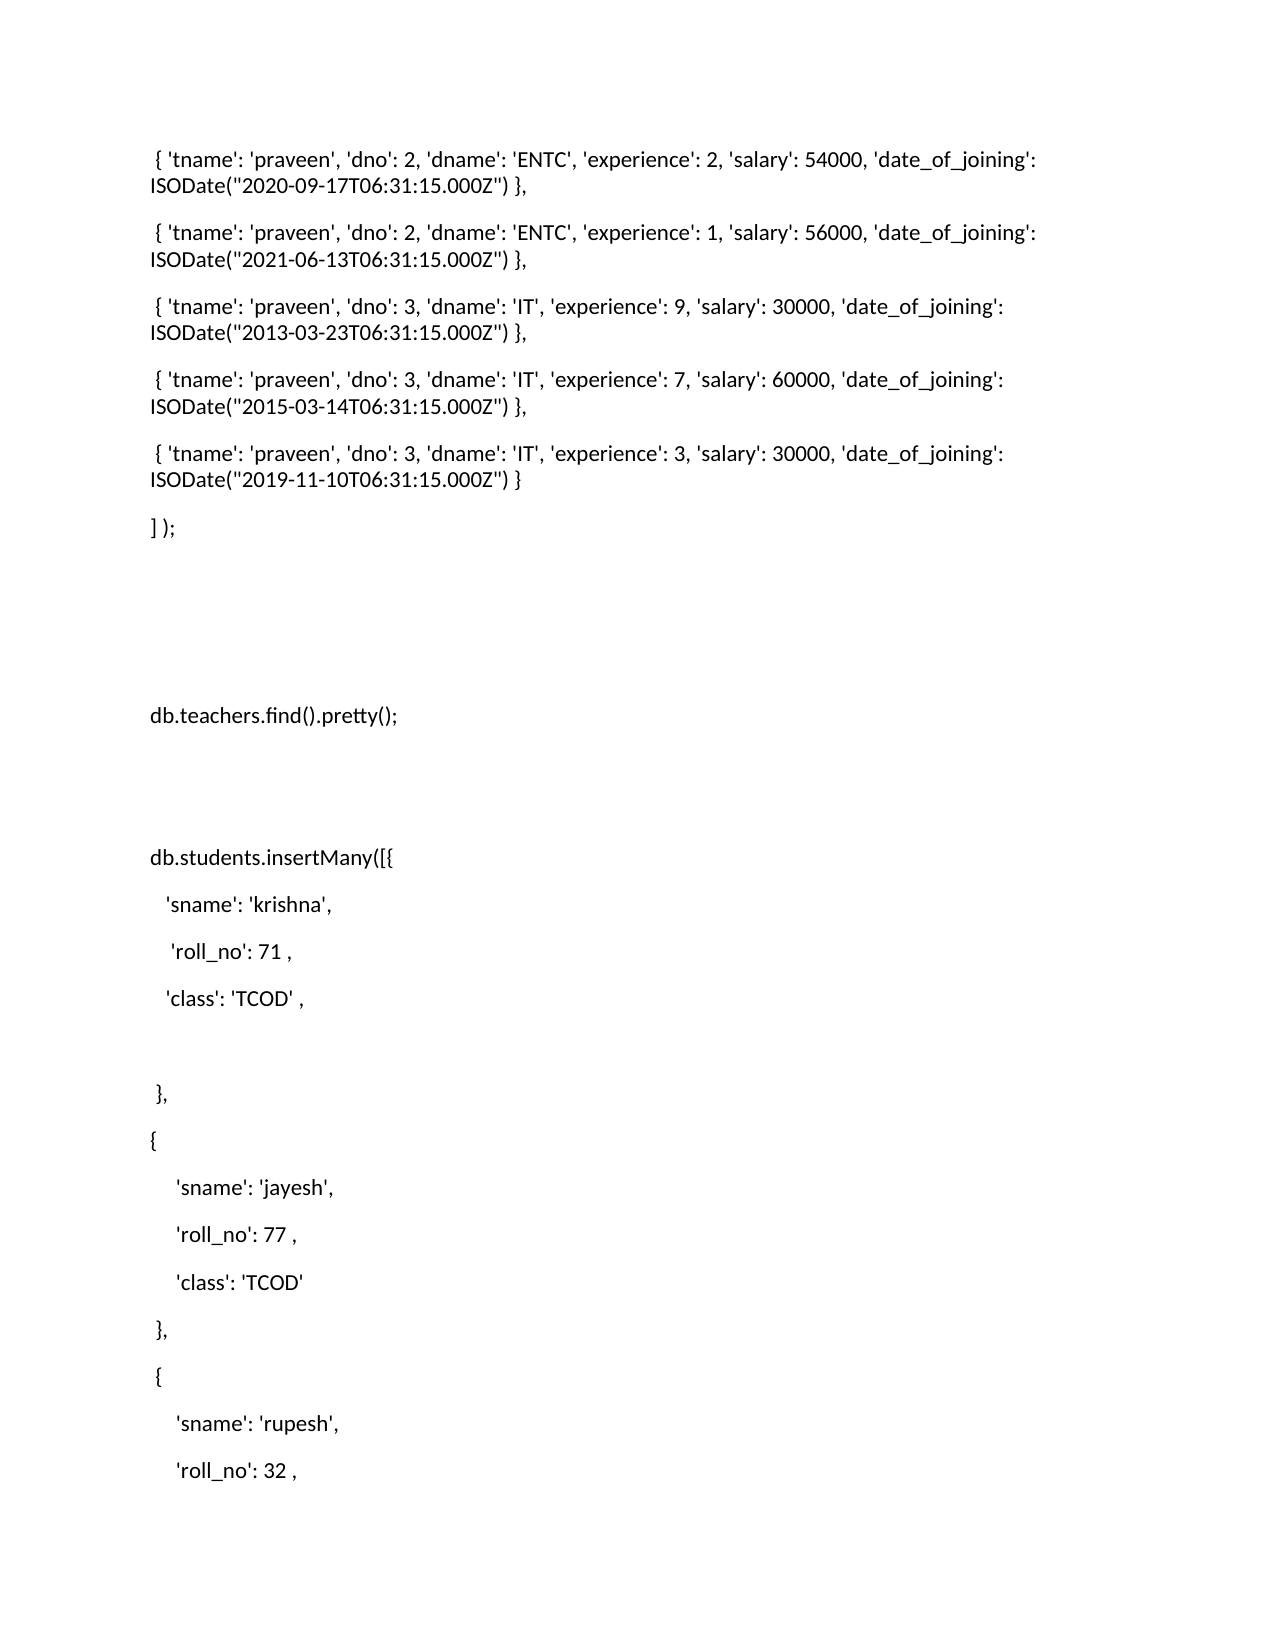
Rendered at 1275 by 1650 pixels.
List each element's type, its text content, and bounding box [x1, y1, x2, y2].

text { [150, 1367, 1125, 1390]
text { 'tname': 'praveen', 'dno': 3, 'dname': 'IT', 'experience': 7, 'salary': 60000, 'date_of_joining': ISODate("2015-03-14T06:31:15.000Z") }, [150, 371, 1125, 420]
text }, [150, 1084, 1125, 1107]
text 'sname': 'rupesh', [150, 1414, 1125, 1437]
text { 'tname': 'praveen', 'dno': 3, 'dname': 'IT', 'experience': 3, 'salary': 30000, 'date_of_joining': ISODate("2019-11-10T06:31:15.000Z") } [150, 444, 1125, 493]
text 'roll_no': 32 , [150, 1461, 1125, 1484]
text 'class': 'TCOD' [150, 1273, 1125, 1296]
text 'sname': 'krishna', [150, 895, 1125, 918]
text { 'tname': 'praveen', 'dno': 2, 'dname': 'ENTC', 'experience': 1, 'salary': 56000, 'date_of_joining': ISODate("2021-06-13T06:31:15.000Z") }, [150, 223, 1125, 273]
text { [150, 1131, 1125, 1154]
text }, [150, 1320, 1125, 1343]
text 'roll_no': 77 , [150, 1226, 1125, 1248]
text 'roll_no': 71 , [150, 942, 1125, 965]
text db.teachers.find().pretty(); [150, 706, 1125, 729]
text { 'tname': 'praveen', 'dno': 2, 'dname': 'ENTC', 'experience': 2, 'salary': 54000, 'date_of_joining': ISODate("2020-09-17T06:31:15.000Z") }, [150, 150, 1125, 199]
text { 'tname': 'praveen', 'dno': 3, 'dname': 'IT', 'experience': 9, 'salary': 30000, 'date_of_joining': ISODate("2013-03-23T06:31:15.000Z") }, [150, 297, 1125, 346]
text ] ); [150, 518, 1125, 541]
text 'sname': 'jayesh', [150, 1178, 1125, 1201]
text db.students.insertMany([{ [150, 848, 1125, 871]
text 'class': 'TCOD' , [150, 989, 1125, 1012]
